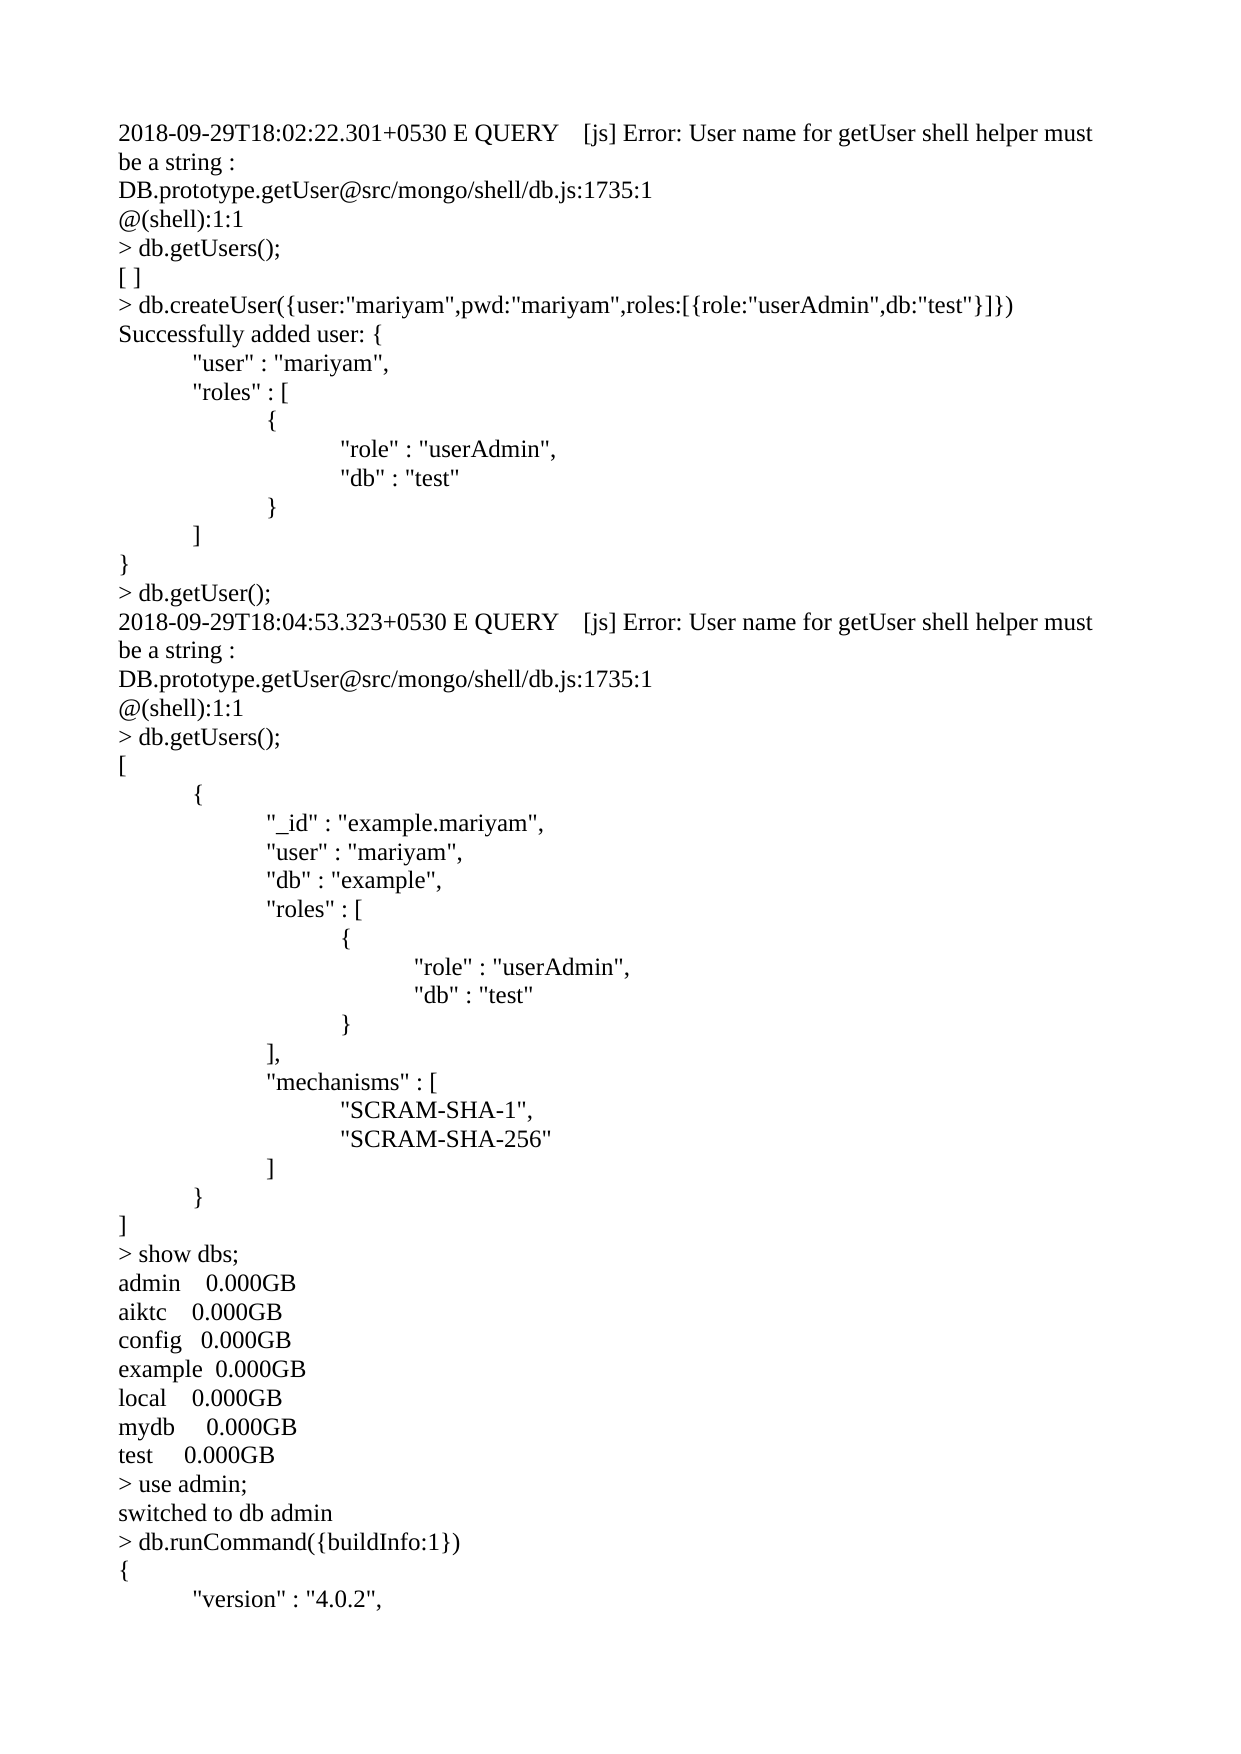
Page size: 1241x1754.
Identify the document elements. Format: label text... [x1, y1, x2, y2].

text "version" : "4.0.2", [118, 1584, 1122, 1613]
text } [118, 549, 1122, 578]
text "role" : "userAdmin", [118, 434, 1122, 463]
text "roles" : [ [118, 377, 1122, 406]
text } [118, 1182, 1122, 1211]
text mydb 0.000GB [118, 1412, 1122, 1441]
text switched to db admin [118, 1498, 1122, 1527]
text [ ] [118, 262, 1122, 291]
text DB.prototype.getUser@src/mongo/shell/db.js:1735:1 [118, 176, 1122, 204]
text Successfully added user: { [118, 319, 1122, 348]
text > db.getUser(); [118, 578, 1122, 607]
text "role" : "userAdmin", [118, 952, 1122, 981]
text local 0.000GB [118, 1383, 1122, 1412]
text @(shell):1:1 [118, 204, 1122, 233]
text DB.prototype.getUser@src/mongo/shell/db.js:1735:1 [118, 664, 1122, 693]
text ] [118, 1211, 1122, 1239]
text "db" : "test" [118, 981, 1122, 1009]
text [ [118, 751, 1122, 779]
text "_id" : "example.mariyam", [118, 808, 1122, 837]
text example 0.000GB [118, 1354, 1122, 1383]
text "SCRAM-SHA-1", [118, 1096, 1122, 1124]
text "roles" : [ [118, 894, 1122, 923]
text config 0.000GB [118, 1326, 1122, 1354]
text > db.runCommand({buildInfo:1}) [118, 1527, 1122, 1556]
text > db.createUser({user:"mariyam",pwd:"mariyam",roles:[{role:"userAdmin",db:"test"}]}) [118, 291, 1122, 319]
text "db" : "test" [118, 463, 1122, 492]
text "mechanisms" : [ [118, 1067, 1122, 1096]
text > use admin; [118, 1469, 1122, 1498]
text > show dbs; [118, 1239, 1122, 1268]
text "db" : "example", [118, 866, 1122, 894]
text @(shell):1:1 [118, 693, 1122, 722]
text } [118, 1009, 1122, 1038]
text "SCRAM-SHA-256" [118, 1124, 1122, 1153]
text { [118, 406, 1122, 434]
text 2018-09-29T18:04:53.323+0530 E QUERY [js] Error: User name for getUser shell helper must be a string : [118, 607, 1122, 664]
text 2018-09-29T18:02:22.301+0530 E QUERY [js] Error: User name for getUser shell helper must be a string : [118, 118, 1122, 176]
text ] [118, 1153, 1122, 1182]
text "user" : "mariyam", [118, 348, 1122, 377]
text { [118, 923, 1122, 952]
text > db.getUsers(); [118, 233, 1122, 262]
text "user" : "mariyam", [118, 837, 1122, 866]
text > db.getUsers(); [118, 722, 1122, 751]
text aiktc 0.000GB [118, 1297, 1122, 1326]
text { [118, 1556, 1122, 1584]
text ], [118, 1038, 1122, 1067]
text test 0.000GB [118, 1441, 1122, 1469]
text admin 0.000GB [118, 1268, 1122, 1297]
text } [118, 492, 1122, 521]
text ] [118, 521, 1122, 549]
text { [118, 779, 1122, 808]
